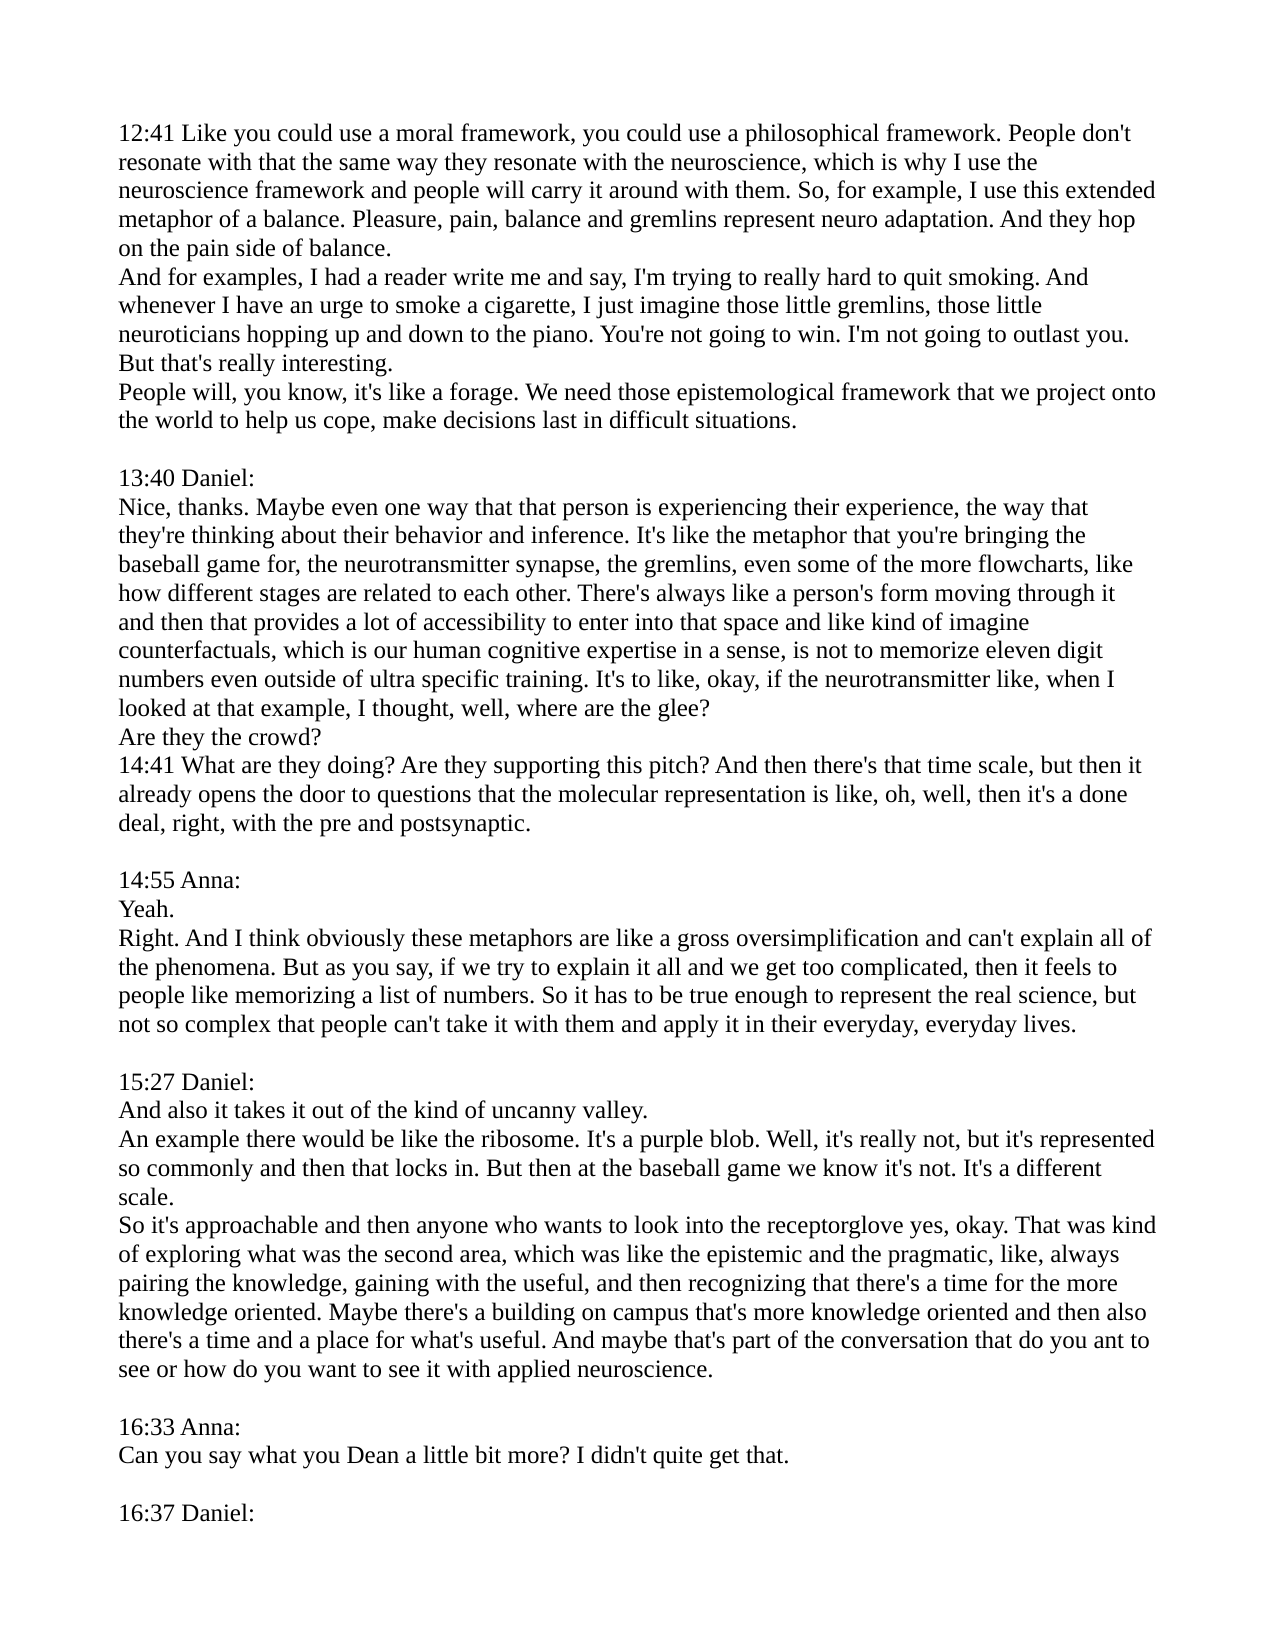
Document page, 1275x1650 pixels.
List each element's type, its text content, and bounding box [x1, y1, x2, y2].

text 13:40 Daniel: [118, 463, 1157, 492]
text And also it takes it out of the kind of uncanny valley. [118, 1096, 1157, 1124]
text So it's approachable and then anyone who wants to look into the receptorglove yes, okay. That was kind of exploring what was the second area, which was like the epistemic and the pragmatic, like, always pairing the knowledge, gaining with the useful, and then recognizing that there's a time for the more knowledge oriented. Maybe there's a building on campus that's more knowledge oriented and then also there's a time and a place for what's useful. And maybe that's part of the conversation that do you ant to see or how do you want to see it with applied neuroscience. [118, 1211, 1157, 1383]
text Are they the crowd? [118, 722, 1157, 751]
text 14:41 What are they doing? Are they supporting this pitch? And then there's that time scale, but then it already opens the door to questions that the molecular representation is like, oh, well, then it's a done deal, right, with the pre and postsynaptic. [118, 751, 1157, 837]
text Can you say what you Dean a little bit more? I didn't quite get that. [118, 1441, 1157, 1469]
text An example there would be like the ribosome. It's a purple blob. Well, it's really not, but it's represented so commonly and then that locks in. But then at the baseball game we know it's not. It's a different scale. [118, 1124, 1157, 1211]
text 16:33 Anna: [118, 1412, 1157, 1441]
text Right. And I think obviously these metaphors are like a gross oversimplification and can't explain all of the phenomena. But as you say, if we try to explain it all and we get too complicated, then it feels to people like memorizing a list of numbers. So it has to be true enough to represent the real science, but not so complex that people can't take it with them and apply it in their everyday, everyday lives. [118, 923, 1157, 1038]
text Nice, thanks. Maybe even one way that that person is experiencing their experience, the way that they're thinking about their behavior and inference. It's like the metaphor that you're bringing the baseball game for, the neurotransmitter synapse, the gremlins, even some of the more flowcharts, like how different stages are related to each other. There's always like a person's form moving through it and then that provides a lot of accessibility to enter into that space and like kind of imagine counterfactuals, which is our human cognitive expertise in a sense, is not to memorize eleven digit numbers even outside of ultra specific training. It's to like, okay, if the neurotransmitter like, when I looked at that example, I thought, well, where are the glee? [118, 492, 1157, 722]
text 12:41 Like you could use a moral framework, you could use a philosophical framework. People don't resonate with that the same way they resonate with the neuroscience, which is why I use the neuroscience framework and people will carry it around with them. So, for example, I use this extended metaphor of a balance. Pleasure, pain, balance and gremlins represent neuro adaptation. And they hop on the pain side of balance. [118, 118, 1157, 262]
text And for examples, I had a reader write me and say, I'm trying to really hard to quit smoking. And whenever I have an urge to smoke a cigarette, I just imagine those little gremlins, those little neuroticians hopping up and down to the piano. You're not going to win. I'm not going to outlast you. But that's really interesting. [118, 262, 1157, 377]
text 16:37 Daniel: [118, 1498, 1157, 1527]
text People will, you know, it's like a forage. We need those epistemological framework that we project onto the world to help us cope, make decisions last in difficult situations. [118, 377, 1157, 434]
text 14:55 Anna: [118, 866, 1157, 894]
text Yeah. [118, 894, 1157, 923]
text 15:27 Daniel: [118, 1067, 1157, 1096]
